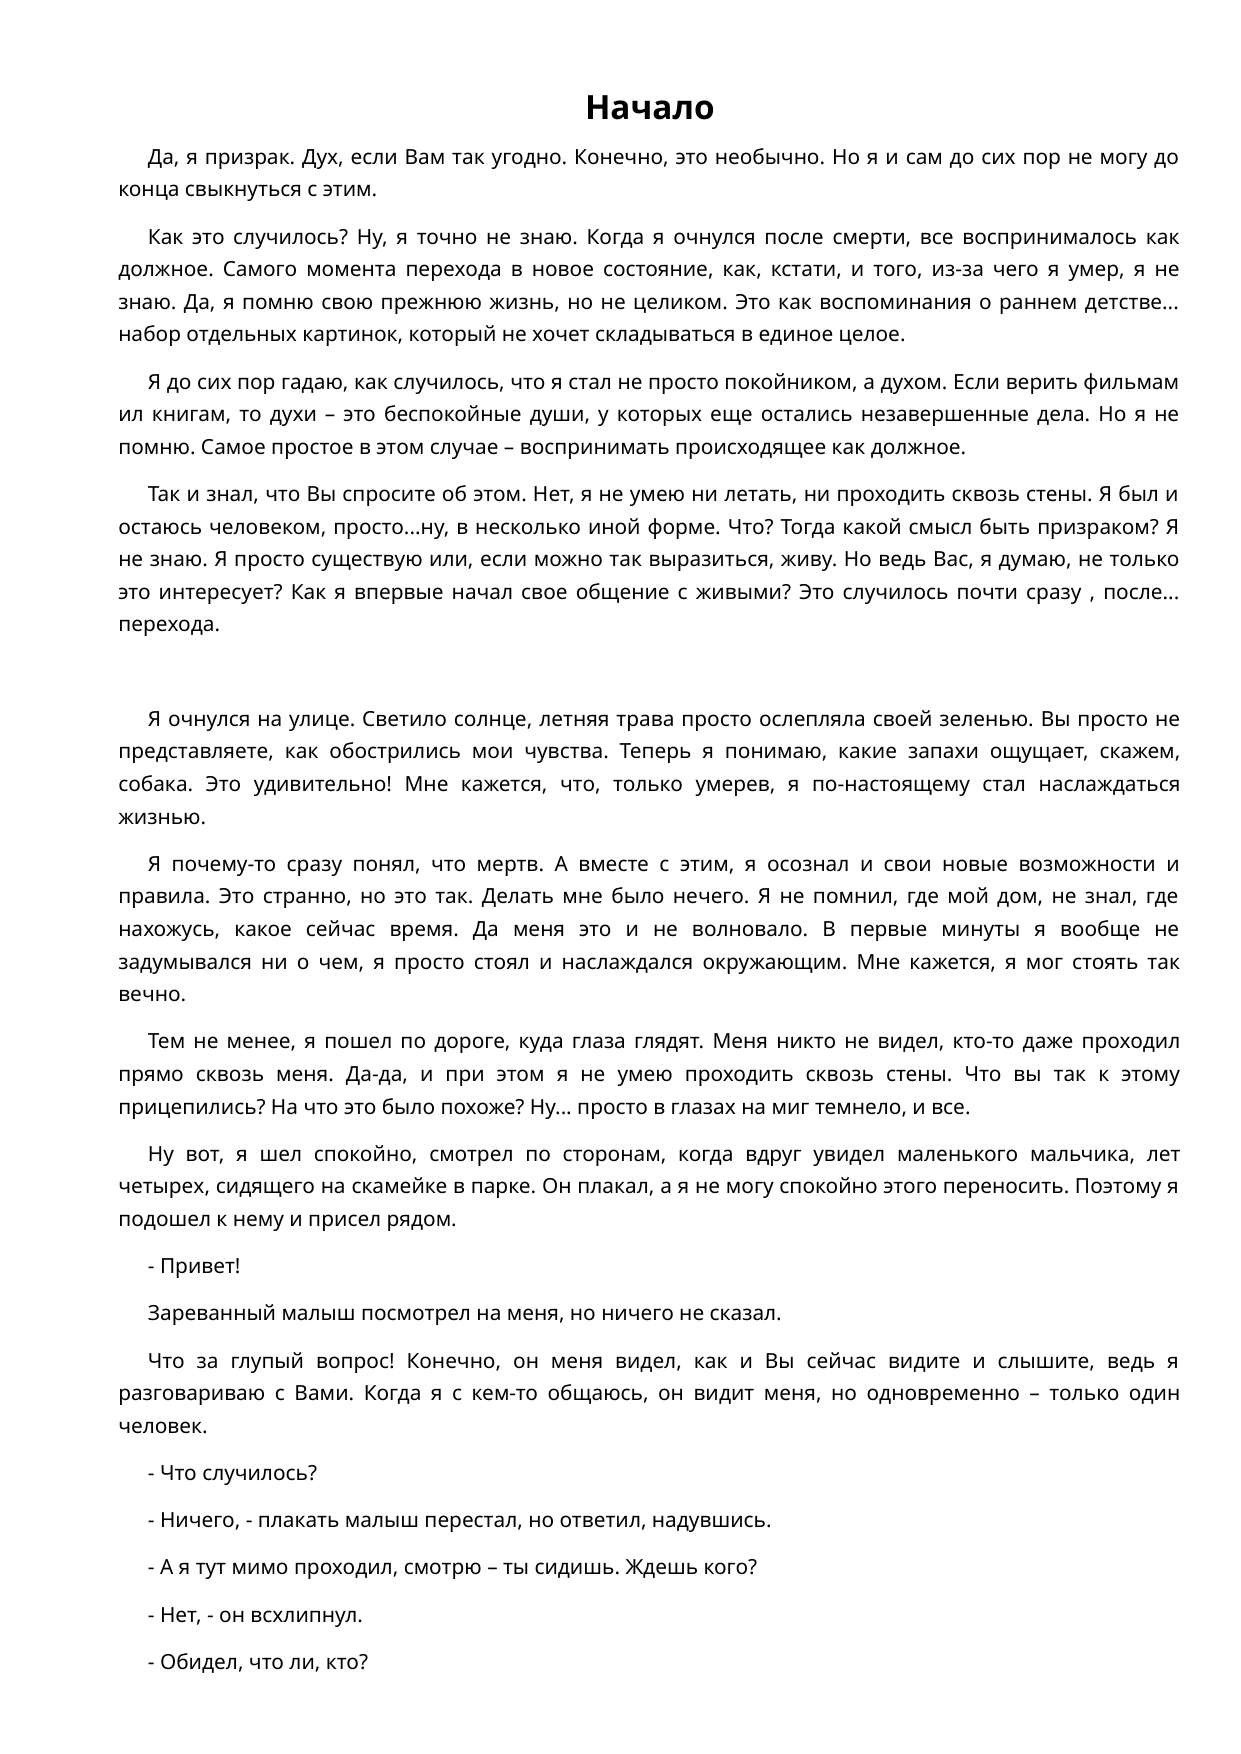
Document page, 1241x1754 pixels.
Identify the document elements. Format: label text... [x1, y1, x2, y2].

text Что за глупый вопрос! Конечно, он меня видел, как и Вы сейчас видите и слышите, ведь я разговариваю с Вами. Когда я с кем-то общаюсь, он видит меня, но одновременно – только один человек. [118, 1346, 1181, 1439]
text Зареванный малыш посмотрел на меня, но ничего не сказал. [118, 1298, 1181, 1327]
text Тем не менее, я пошел по дороге, куда глаза глядят. Меня никто не видел, кто-то даже проходил прямо сквозь меня. Да-да, и при этом я не умею проходить сквозь стены. Что вы так к этому прицепились? На что это было похоже? Ну... просто в глазах на миг темнело, и все. [118, 1027, 1181, 1120]
text - А я тут мимо проходил, смотрю – ты сидишь. Ждешь кого? [118, 1552, 1181, 1581]
text Ну вот, я шел спокойно, смотрел по сторонам, когда вдруг увидел маленького мальчика, лет четырех, сидящего на скамейке в парке. Он плакал, а я не могу спокойно этого переносить. Поэтому я подошел к нему и присел рядом. [118, 1139, 1181, 1233]
text Да, я призрак. Дух, если Вам так угодно. Конечно, это необычно. Но я и сам до сих пор не могу до конца свыкнуться с этим. [118, 142, 1181, 203]
text Как это случилось? Ну, я точно не знаю. Когда я очнулся после смерти, все воспринималось как должное. Самого момента перехода в новое состояние, как, кстати, и того, из-за чего я умер, я не знаю. Да, я помню свою прежнюю жизнь, но не целиком. Это как воспоминания о раннем детстве... набор отдельных картинок, который не хочет складываться в единое целое. [118, 222, 1181, 348]
text - Что случилось? [118, 1458, 1181, 1487]
text - Обидел, что ли, кто? [118, 1647, 1181, 1675]
text Я до сих пор гадаю, как случилось, что я стал не просто покойником, а духом. Если верить фильмам ил книгам, то духи – это беспокойные души, у которых еще остались незавершенные дела. Но я не помню. Самое простое в этом случае – воспринимать происходящее как должное. [118, 367, 1181, 460]
subtitle Начало [118, 84, 1181, 129]
text - Нет, - он всхлипнул. [118, 1600, 1181, 1628]
text - Ничего, - плакать малыш перестал, но ответил, надувшись. [118, 1505, 1181, 1534]
text Я почему-то сразу понял, что мертв. А вместе с этим, я осознал и свои новые возможности и правила. Это странно, но это так. Делать мне было нечего. Я не помнил, где мой дом, не знал, где нахожусь, какое сейчас время. Да меня это и не волновало. В первые минуты я вообще не задумывался ни о чем, я просто стоял и наслаждался окружающим. Мне кажется, я мог стоять так вечно. [118, 849, 1181, 1008]
text Я очнулся на улице. Светило солнце, летняя трава просто ослепляла своей зеленью. Вы просто не представляете, как обострились мои чувства. Теперь я понимаю, какие запахи ощущает, скажем, собака. Это удивительно! Мне кажется, что, только умерев, я по-настоящему стал наслаждаться жизнью. [118, 704, 1181, 830]
text - Привет! [118, 1251, 1181, 1280]
text Так и знал, что Вы спросите об этом. Нет, я не умею ни летать, ни проходить сквозь стены. Я был и остаюсь человеком, просто...ну, в несколько иной форме. Что? Тогда какой смысл быть призраком? Я не знаю. Я просто существую или, если можно так выразиться, живу. Но ведь Вас, я думаю, не только это интересует? Как я впервые начал свое общение с живыми? Это случилось почти сразу , после... перехода. [118, 479, 1181, 638]
